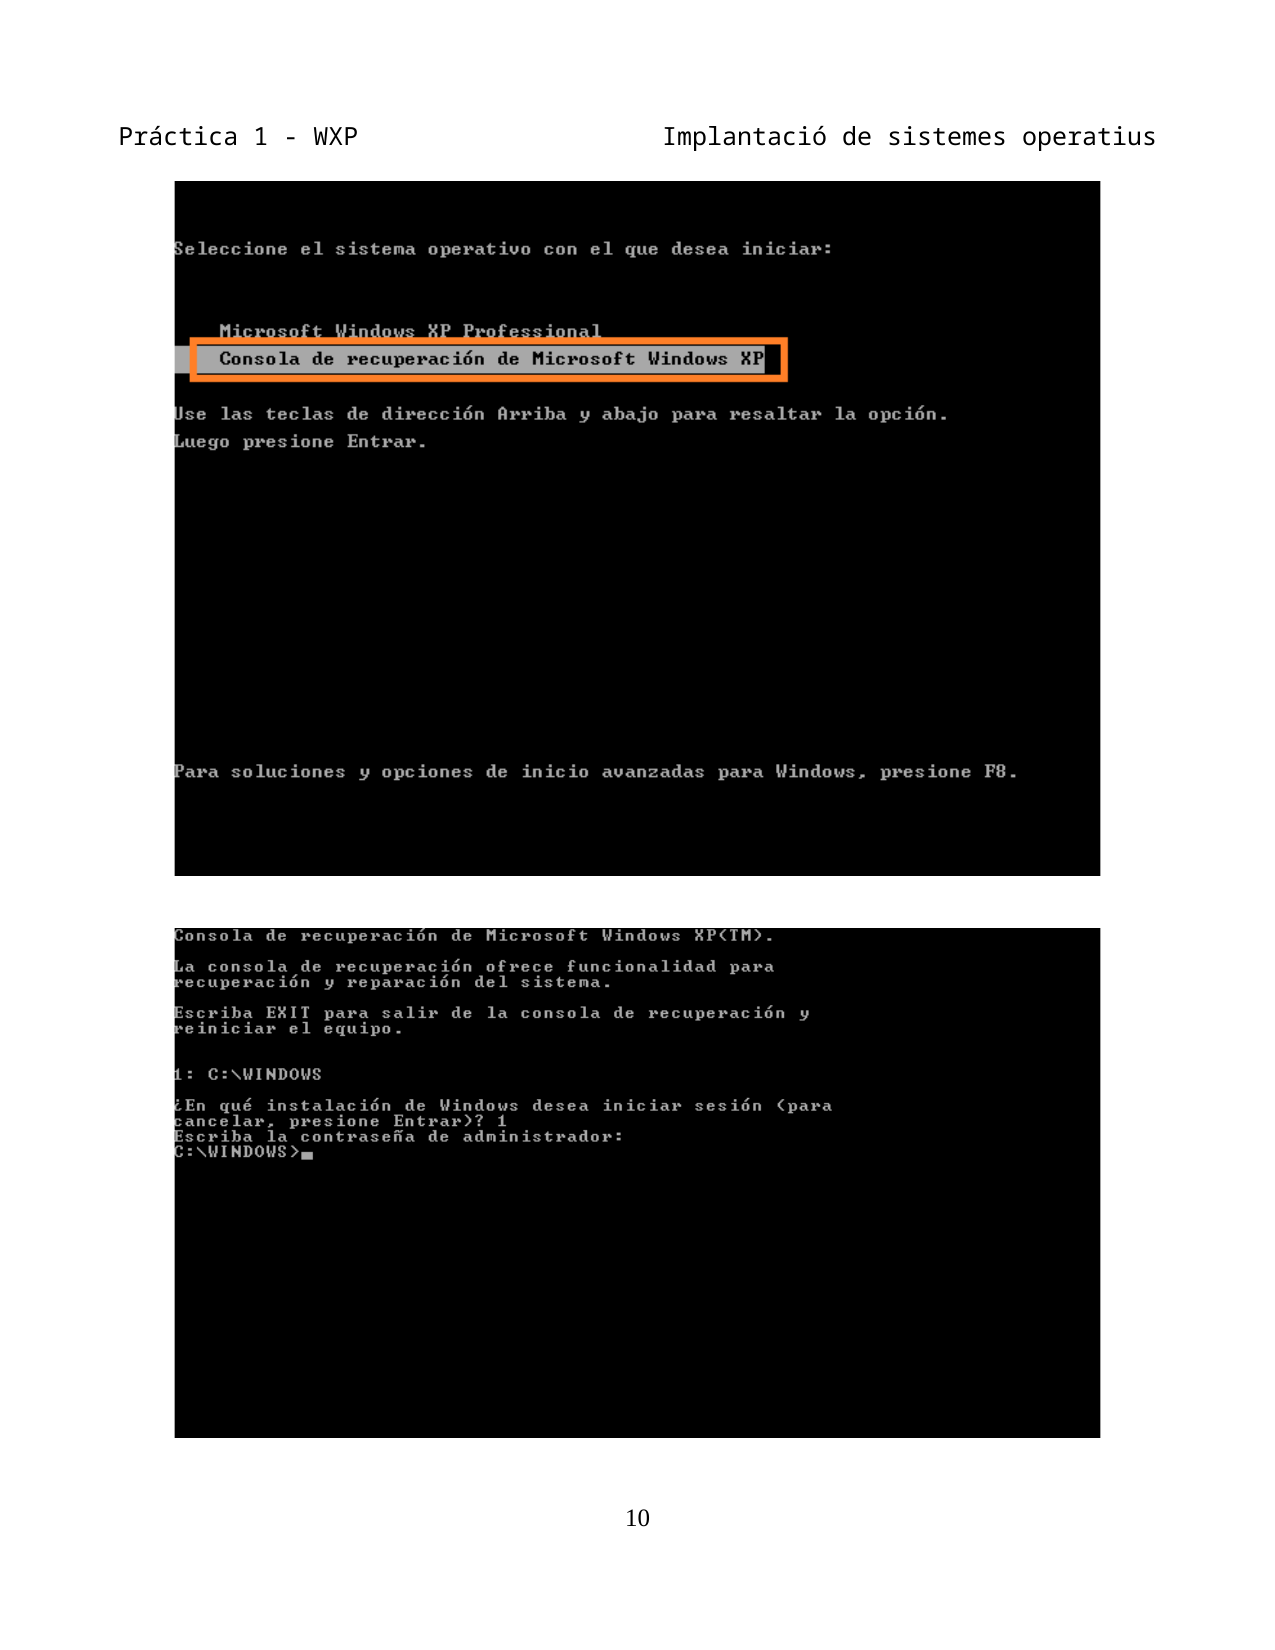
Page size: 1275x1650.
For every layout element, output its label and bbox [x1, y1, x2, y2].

picture [174, 181, 1101, 876]
picture [174, 928, 1101, 1438]
